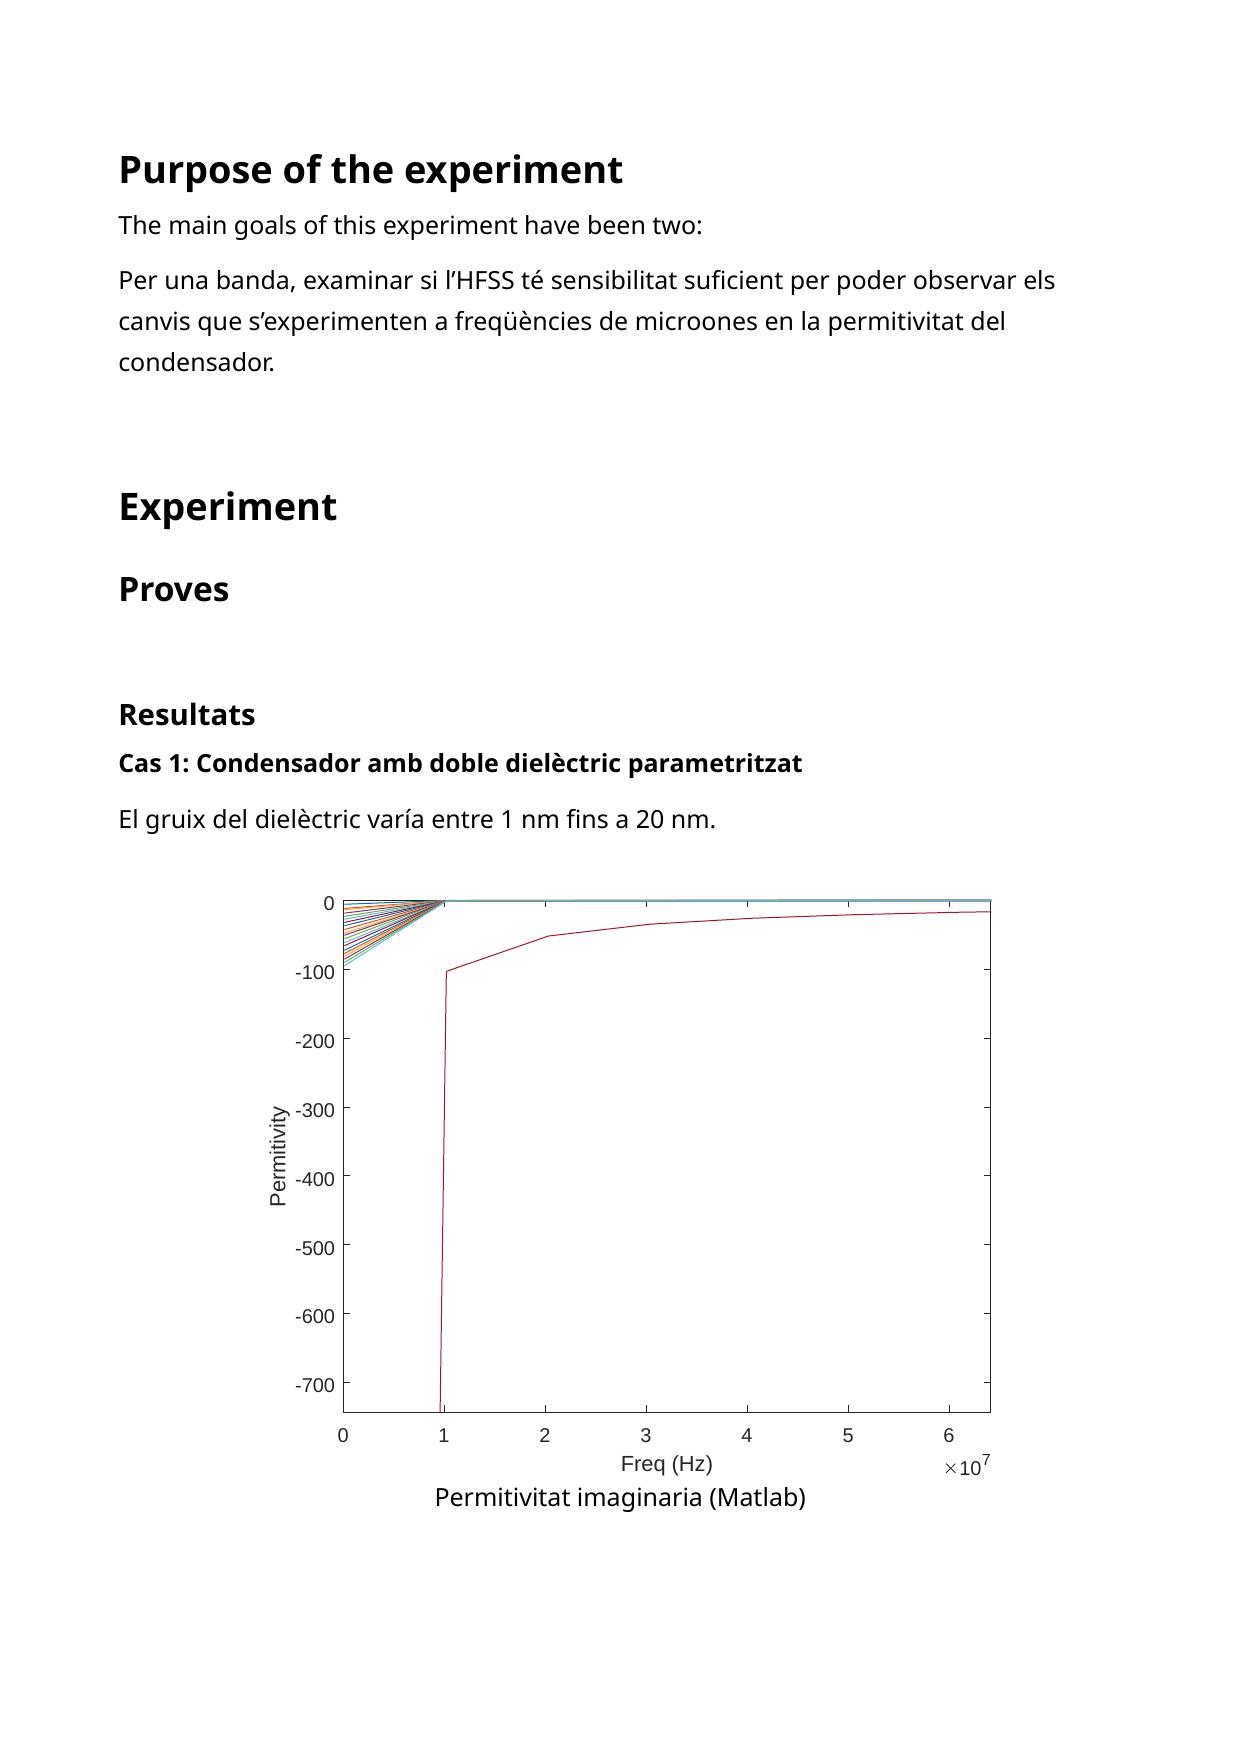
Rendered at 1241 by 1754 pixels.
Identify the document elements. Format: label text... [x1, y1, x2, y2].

text The main goals of this experiment have been two: [118, 207, 1122, 241]
subtitle Resultats [118, 693, 1122, 733]
text El gruix del dielèctric varía entre 1 nm fins a 20 nm. [118, 801, 1122, 835]
text Cas 1: Condensador amb doble dielèctric parametritzat [118, 746, 1122, 780]
subtitle Experiment [118, 480, 1122, 532]
subtitle Purpose of the experiment [118, 143, 1122, 195]
text Permitivitat imaginaria (Matlab) [118, 835, 1122, 1513]
subtitle Proves [118, 565, 1122, 611]
text Per una banda, examinar si l’HFSS té sensibilitat suficient per poder observar els canvis que s’experimenten a freqüències de microones en la permitivitat del condensador. [118, 263, 1122, 378]
